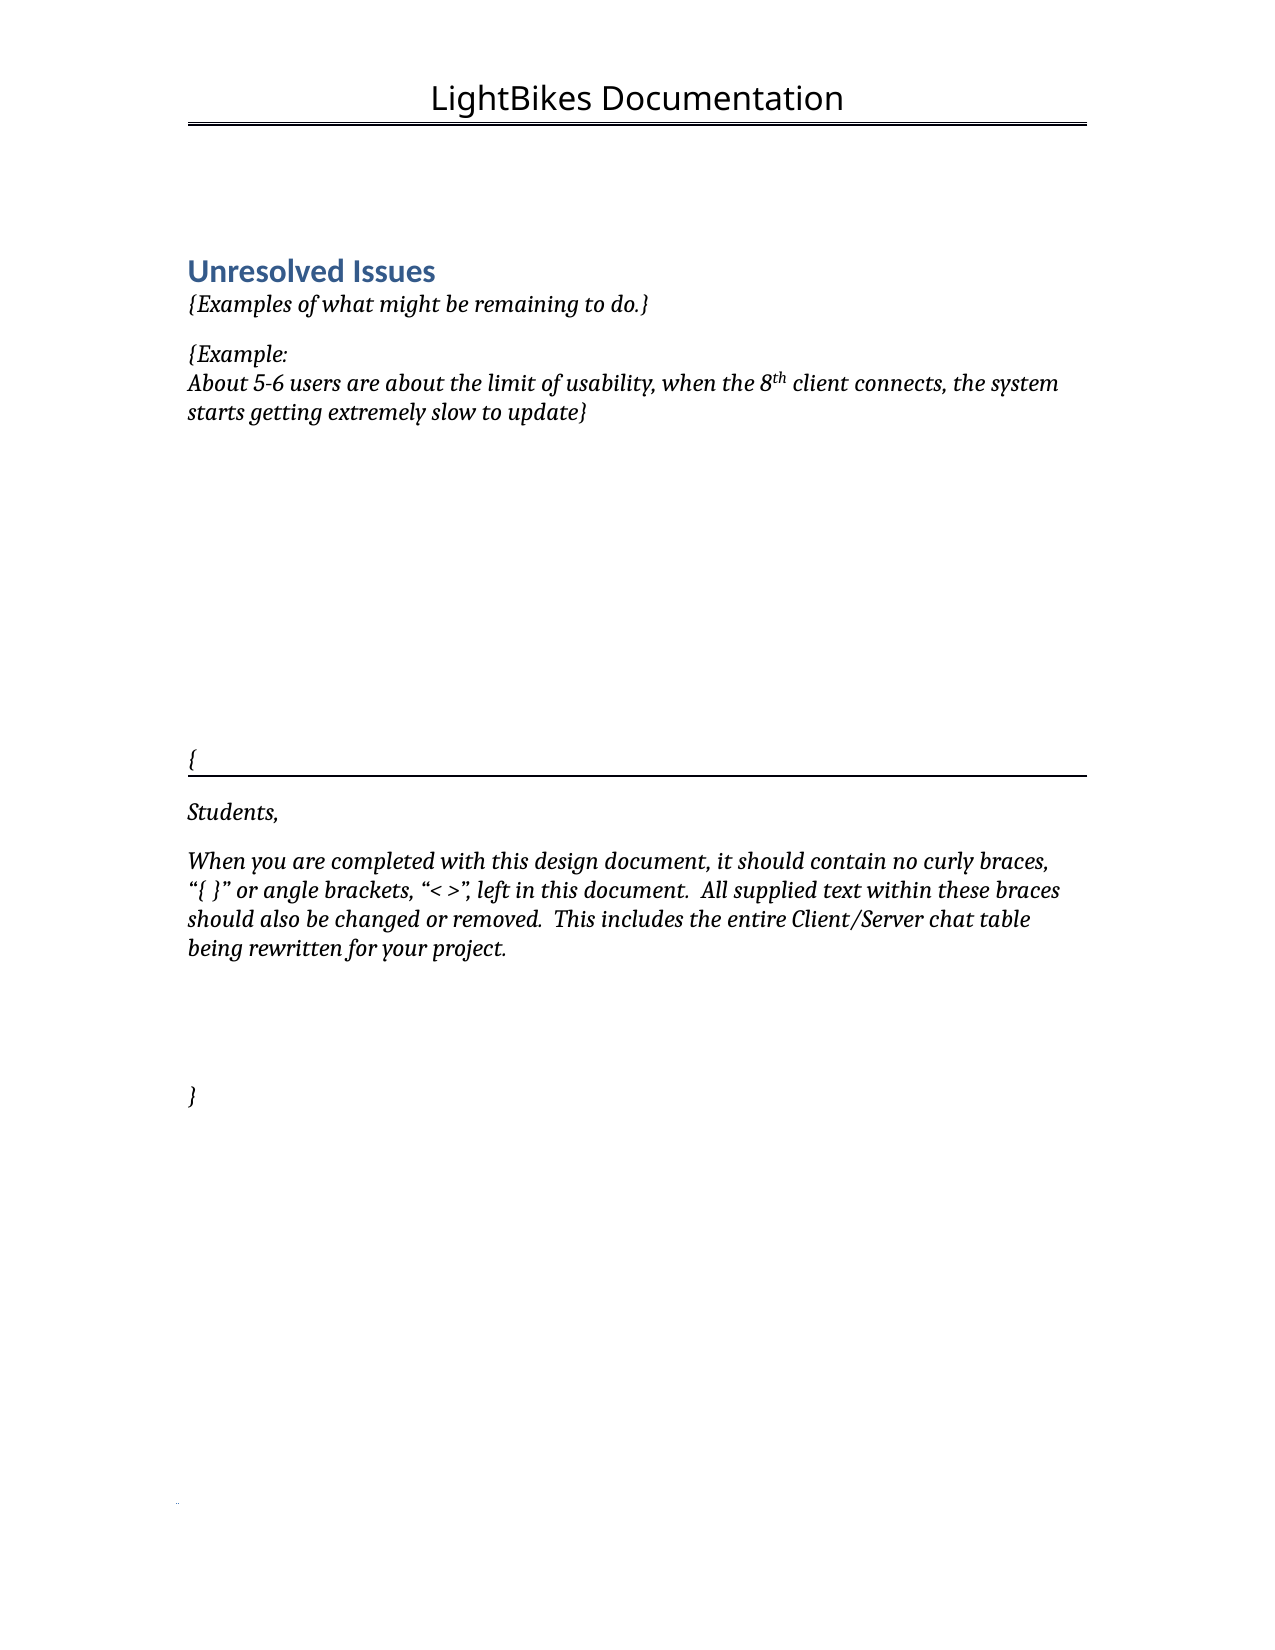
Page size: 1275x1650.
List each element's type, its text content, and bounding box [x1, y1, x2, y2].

text } [187, 1082, 1087, 1111]
text {Example: About 5-6 users are about the limit of usability, when the 8th client connects, the system starts getting extremely slow to update} [187, 340, 1087, 426]
text Students, [187, 798, 1087, 826]
text {Examples of what might be remaining to do.} [187, 290, 1087, 319]
text When you are completed with this design document, it should contain no curly braces, “{ }” or angle brackets, “< >”, left in this document. All supplied text within these braces should also be changed or removed. This includes the entire Client/Server chat table being rewritten for your project. [187, 847, 1087, 962]
text { [187, 744, 1087, 777]
subtitle Unresolved Issues [187, 249, 1087, 290]
